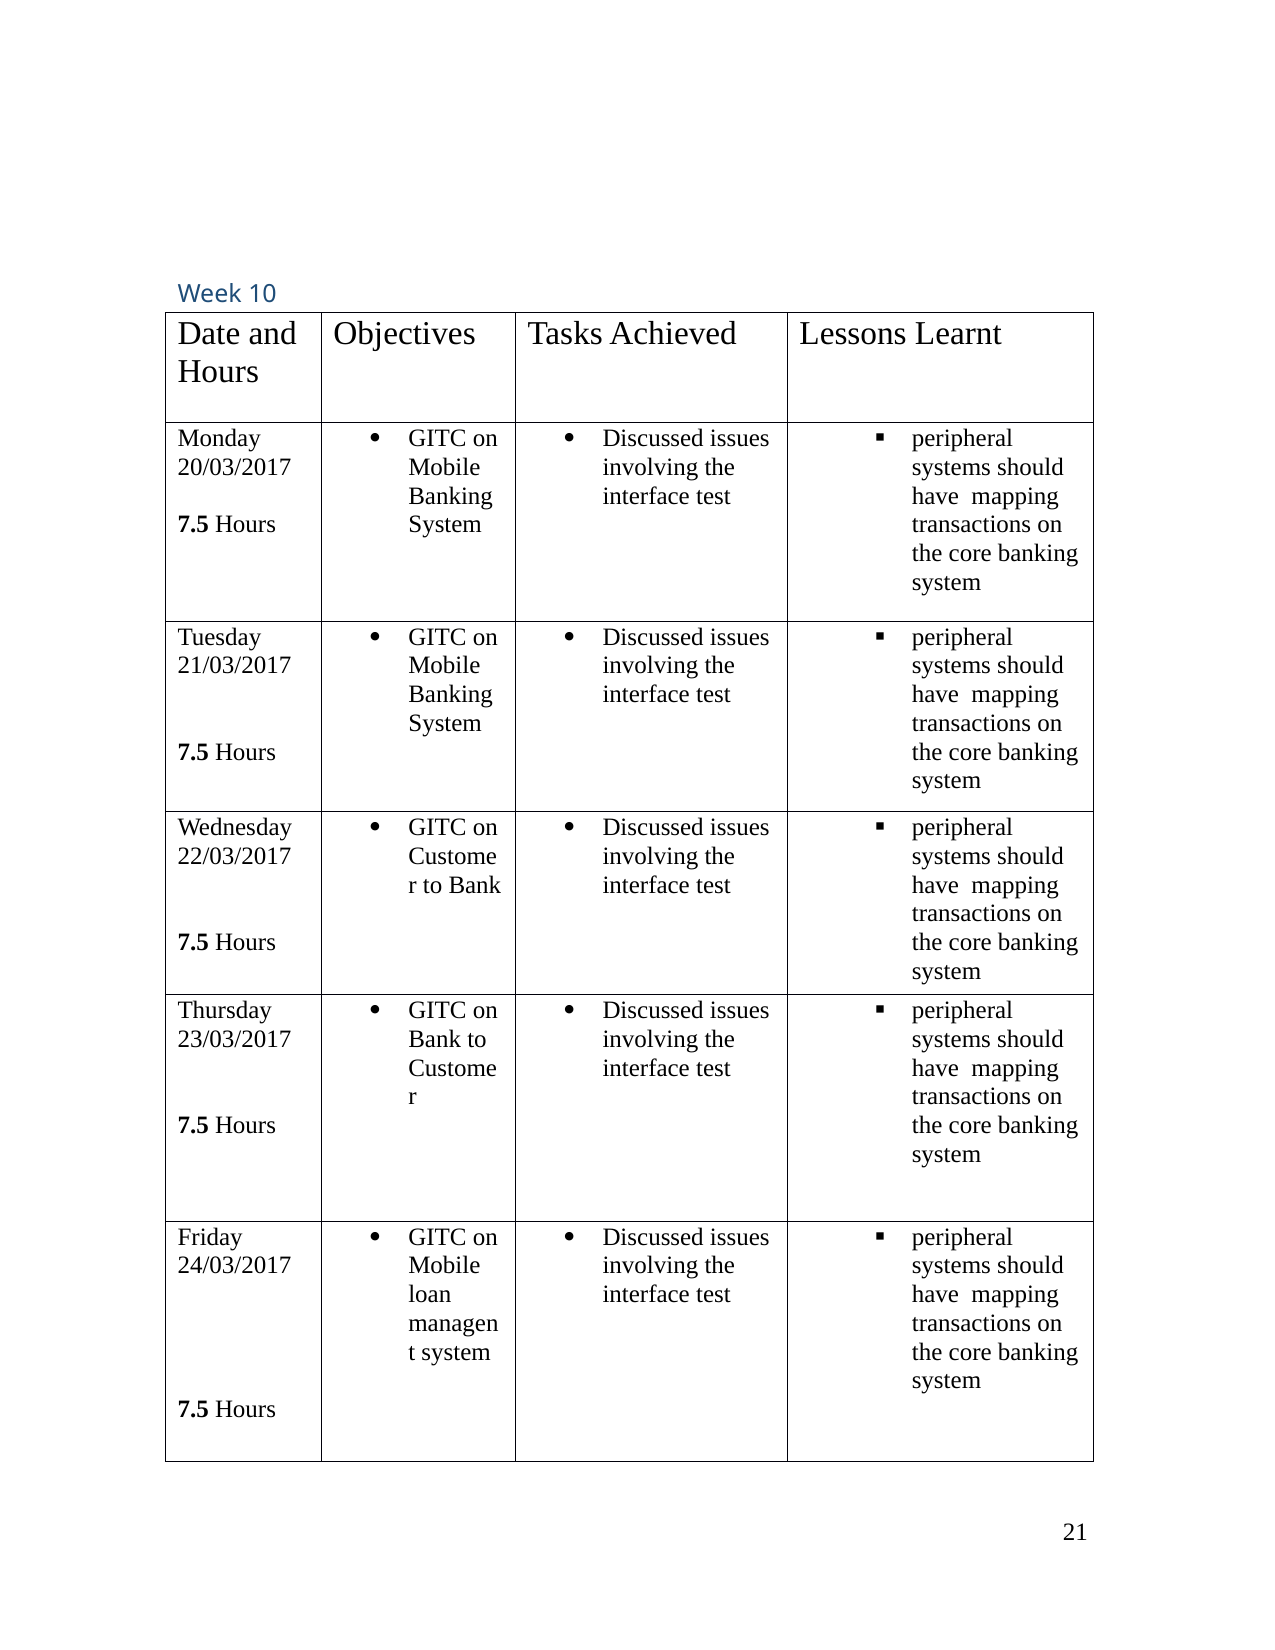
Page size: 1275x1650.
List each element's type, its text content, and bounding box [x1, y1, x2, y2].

table_cell Monday 20/03/2017 7.5 Hours [166, 423, 321, 621]
table_cell Thursday 23/03/2017 7.5 Hours [166, 995, 321, 1221]
table_cell peripheral systems should have mapping transactions on the core banking system [788, 995, 1093, 1221]
table_header Tasks Achieved [516, 313, 787, 422]
table_cell Discussed issues involving the interface test [516, 622, 787, 811]
table_cell GITC on Customer to Bank [322, 812, 515, 994]
table_cell peripheral systems should have mapping transactions on the core banking system [788, 812, 1093, 994]
table_header Date and Hours [166, 313, 321, 422]
table_cell GITC on Mobile loan managent system [322, 1222, 515, 1461]
table_cell Tuesday 21/03/2017 7.5 Hours [166, 622, 321, 811]
table_cell peripheral systems should have mapping transactions on the core banking system [788, 423, 1093, 621]
table_cell GITC on Mobile Banking System [322, 622, 515, 811]
table_cell Discussed issues involving the interface test [516, 423, 787, 621]
table_cell Discussed issues involving the interface test [516, 1222, 787, 1461]
table_cell Discussed issues involving the interface test [516, 812, 787, 994]
table_cell Discussed issues involving the interface test [516, 995, 787, 1221]
table_cell GITC on Mobile Banking System [322, 423, 515, 621]
table_header Lessons Learnt [788, 313, 1093, 422]
table_cell peripheral systems should have mapping transactions on the core banking system [788, 1222, 1093, 1461]
table_cell Wednesday 22/03/2017 7.5 Hours [166, 812, 321, 994]
table_header Objectives [322, 313, 515, 422]
table_cell Friday 24/03/2017 7.5 Hours [166, 1222, 321, 1461]
subtitle Week 10 [177, 275, 1087, 309]
table_cell peripheral systems should have mapping transactions on the core banking system [788, 622, 1093, 811]
table_cell GITC on Bank to Customer [322, 995, 515, 1221]
